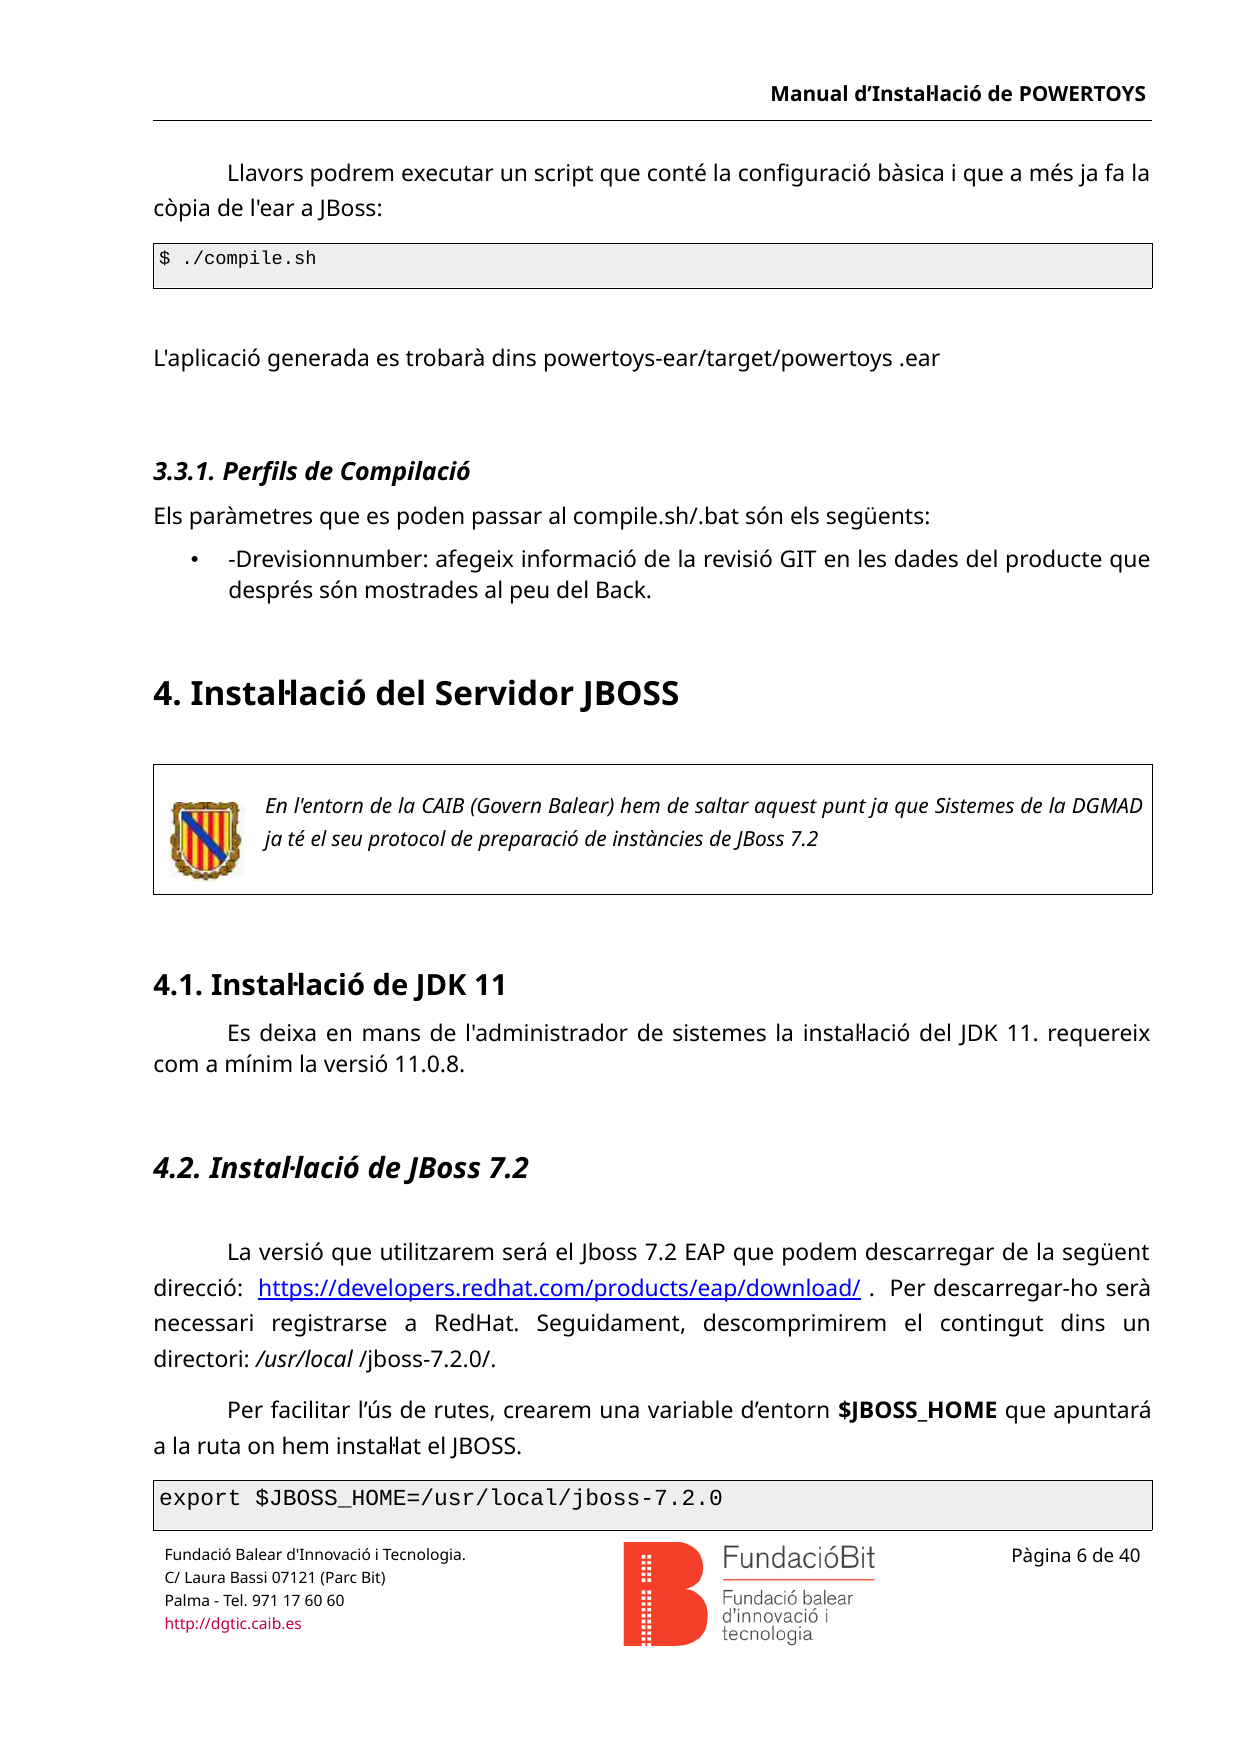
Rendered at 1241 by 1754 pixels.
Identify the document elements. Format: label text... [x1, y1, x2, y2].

table_header $ ./compile.sh [154, 244, 1152, 287]
table_header En l'entorn de la CAIB (Govern Balear) hem de saltar aquest punt ja que Sistemes de la DGMAD ja té el seu protocol de preparació de instàncies de JBoss 7.2 [259, 765, 1152, 894]
table_header export $JBOSS_HOME=/usr/local/jboss-7.2.0 [154, 1481, 1152, 1529]
text Llavors podrem executar un script que conté la configuració bàsica i que a més ja fa la còpia de l'ear a JBoss: [153, 156, 1152, 224]
text Els paràmetres que es poden passar al compile.sh/.bat són els següents: [153, 500, 1152, 531]
subtitle Perfils de Compilació [153, 454, 1152, 488]
table_header [154, 765, 259, 894]
text Es deixa en mans de l'administrador de sistemes la instal·lació del JDK 11. requereix com a mínim la versió 11.0.8. [153, 1017, 1152, 1079]
text L'aplicació generada es trobarà dins powertoys-ear/target/powertoys .ear [153, 342, 1152, 374]
list -Drevisionnumber: afegeix informació de la revisió GIT en les dades del producte que després són mostrades al peu del Back. [191, 543, 1152, 605]
subtitle Instal·lació del Servidor JBOSS [153, 670, 1152, 715]
picture [623, 1542, 875, 1646]
subtitle Instal·lació de JBoss 7.2 [153, 1147, 1152, 1187]
subtitle Instal·lació de JDK 11 [153, 965, 1152, 1004]
picture [166, 802, 246, 882]
text La versió que utilitzarem será el Jboss 7.2 EAP que podem descarregar de la següent direcció: https://developers.redhat.com/products/eap/download/ . Per descarregar-ho serà necessari registrarse a RedHat. Seguidament, descomprimirem el contingut dins un directori: /usr/local /jboss-7.2.0/. [153, 1199, 1152, 1374]
text Per facilitar l’ús de rutes, crearem una variable d’entorn $JBOSS_HOME que apuntará a la ruta on hem instal·lat el JBOSS. [153, 1394, 1152, 1461]
